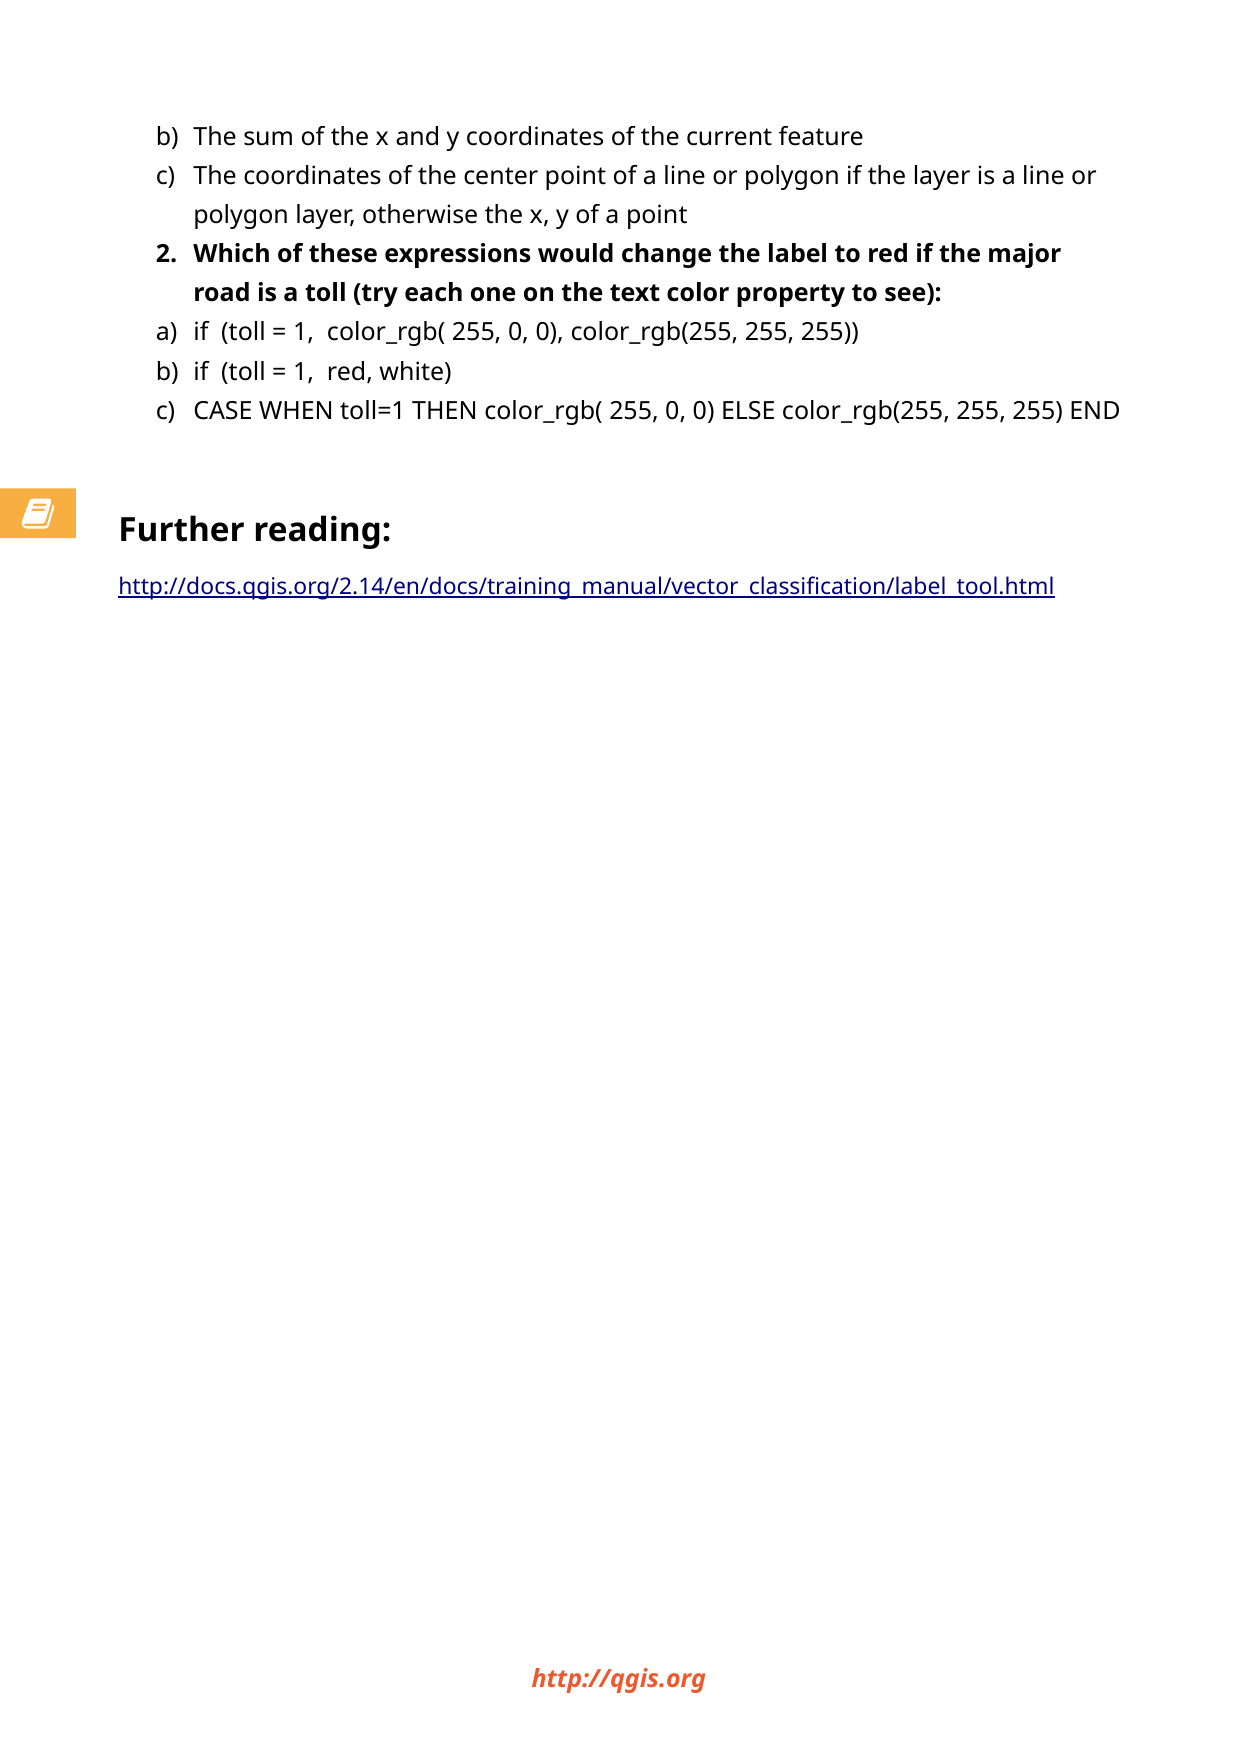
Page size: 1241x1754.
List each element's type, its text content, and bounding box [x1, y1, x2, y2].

text http://docs.qgis.org/2.14/en/docs/training_manual/vector_classification/label_tool.html [118, 570, 1122, 601]
list if (toll = 1, red, white) [156, 353, 1122, 387]
list if (toll = 1, color_rgb( 255, 0, 0), color_rgb(255, 255, 255)) [156, 314, 1122, 348]
list Which of these expressions would change the label to red if the major road is a toll (try each one on the text color property to see): [156, 236, 1122, 309]
list The coordinates of the center point of a line or polygon if the layer is a line or polygon layer, otherwise the x, y of a point [156, 157, 1122, 231]
subtitle Further reading: [118, 506, 1122, 551]
list CASE WHEN toll=1 THEN color_rgb( 255, 0, 0) ELSE color_rgb(255, 255, 255) END [156, 392, 1122, 426]
list The sum of the x and y coordinates of the current feature [156, 118, 1122, 152]
